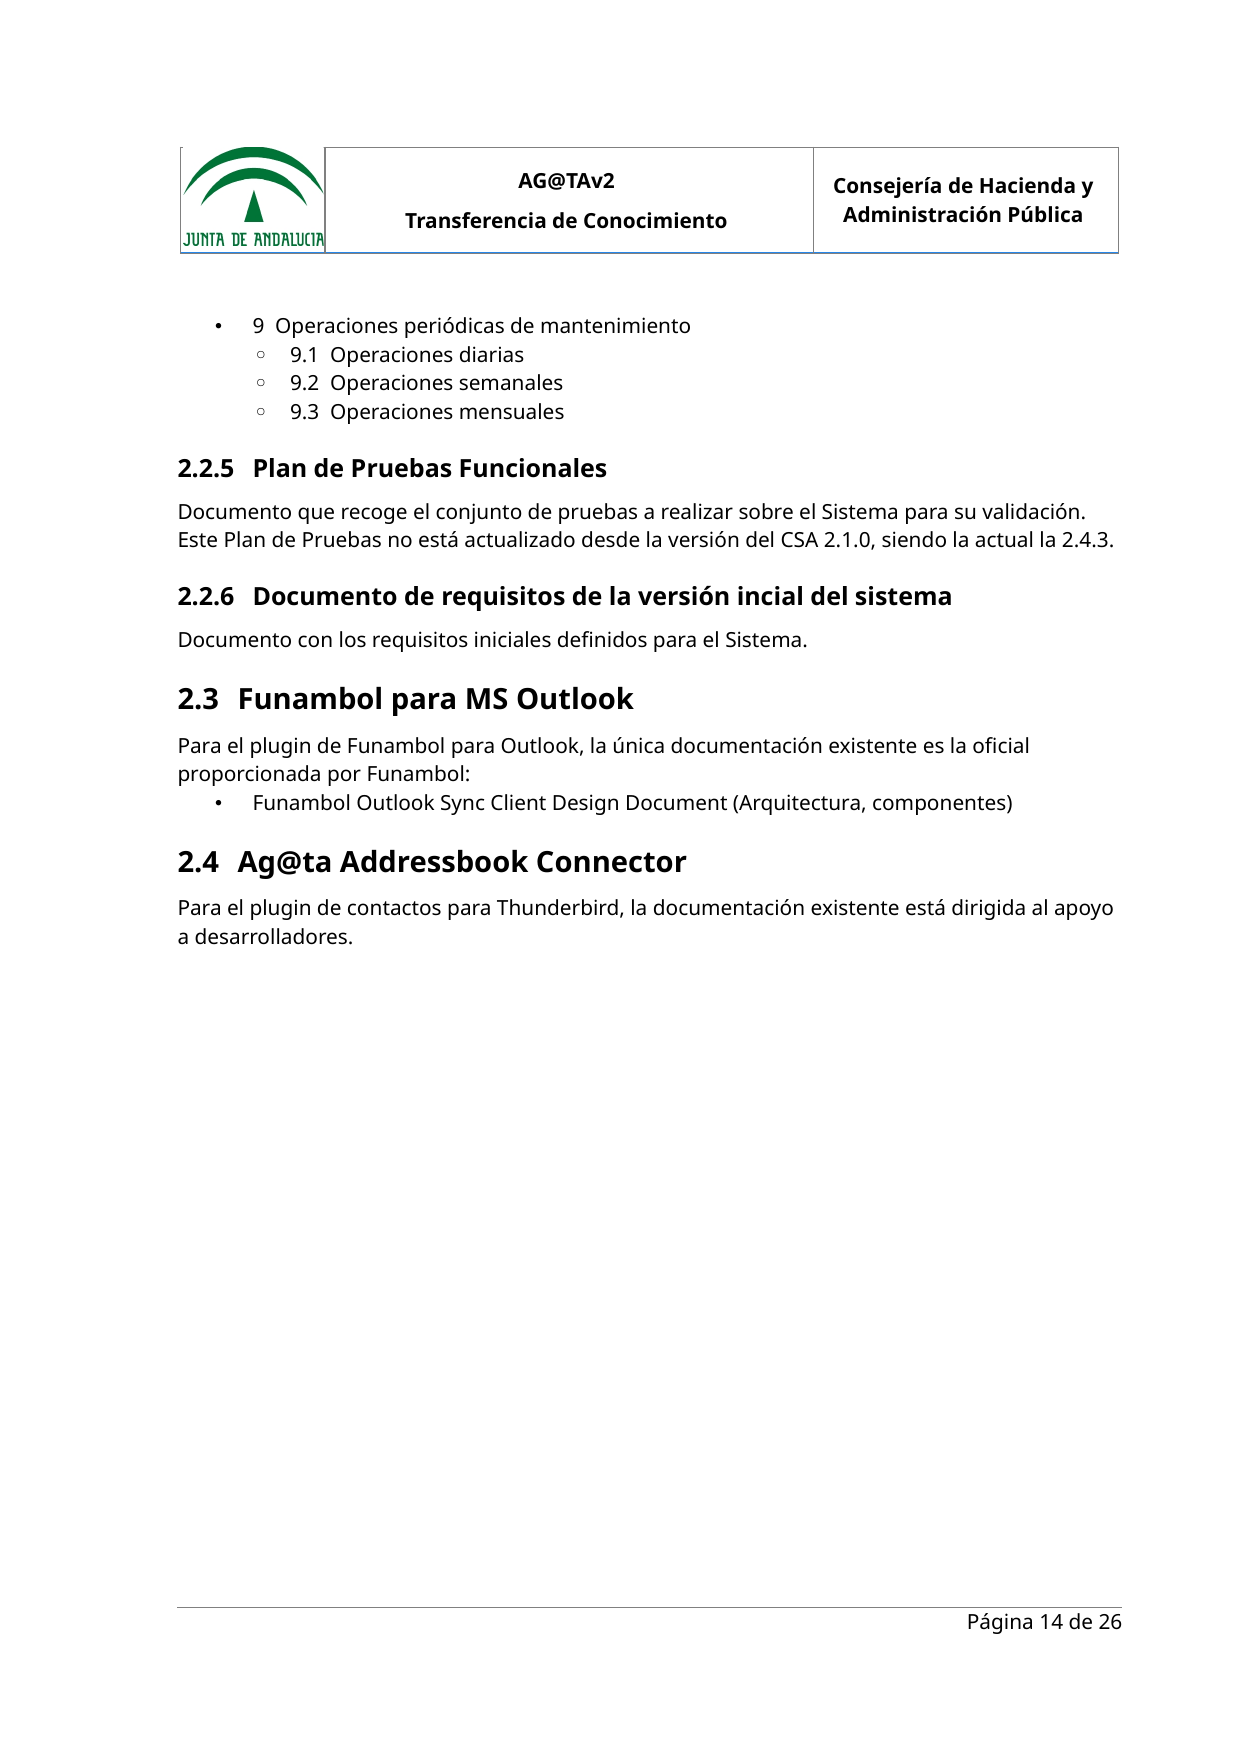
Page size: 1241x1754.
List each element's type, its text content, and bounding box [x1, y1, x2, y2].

subtitle Funambol para MS Outlook [177, 679, 1122, 718]
text Documento que recoge el conjunto de pruebas a realizar sobre el Sistema para su validación. Este Plan de Pruebas no está actualizado desde la versión del CSA 2.1.0, siendo la actual la 2.4.3. [177, 497, 1122, 554]
picture [183, 147, 324, 246]
subtitle Documento de requisitos de la versión incial del sistema [177, 579, 1122, 613]
list 9.3 Operaciones mensuales [252, 397, 1122, 425]
text Documento con los requisitos iniciales definidos para el Sistema. [177, 625, 1122, 654]
text Para el plugin de contactos para Thunderbird, la documentación existente está dirigida al apoyo a desarrolladores. [177, 893, 1122, 950]
subtitle Plan de Pruebas Funcionales [177, 450, 1122, 484]
list 9.1 Operaciones diarias [252, 340, 1122, 368]
subtitle Ag@ta Addressbook Connector [177, 841, 1122, 881]
list Funambol Outlook Sync Client Design Document (Arquitectura, componentes) [215, 788, 1122, 816]
list 9.2 Operaciones semanales [252, 368, 1122, 397]
text Para el plugin de Funambol para Outlook, la única documentación existente es la oficial proporcionada por Funambol: [177, 731, 1122, 788]
list 9 Operaciones periódicas de mantenimiento [215, 311, 1122, 340]
